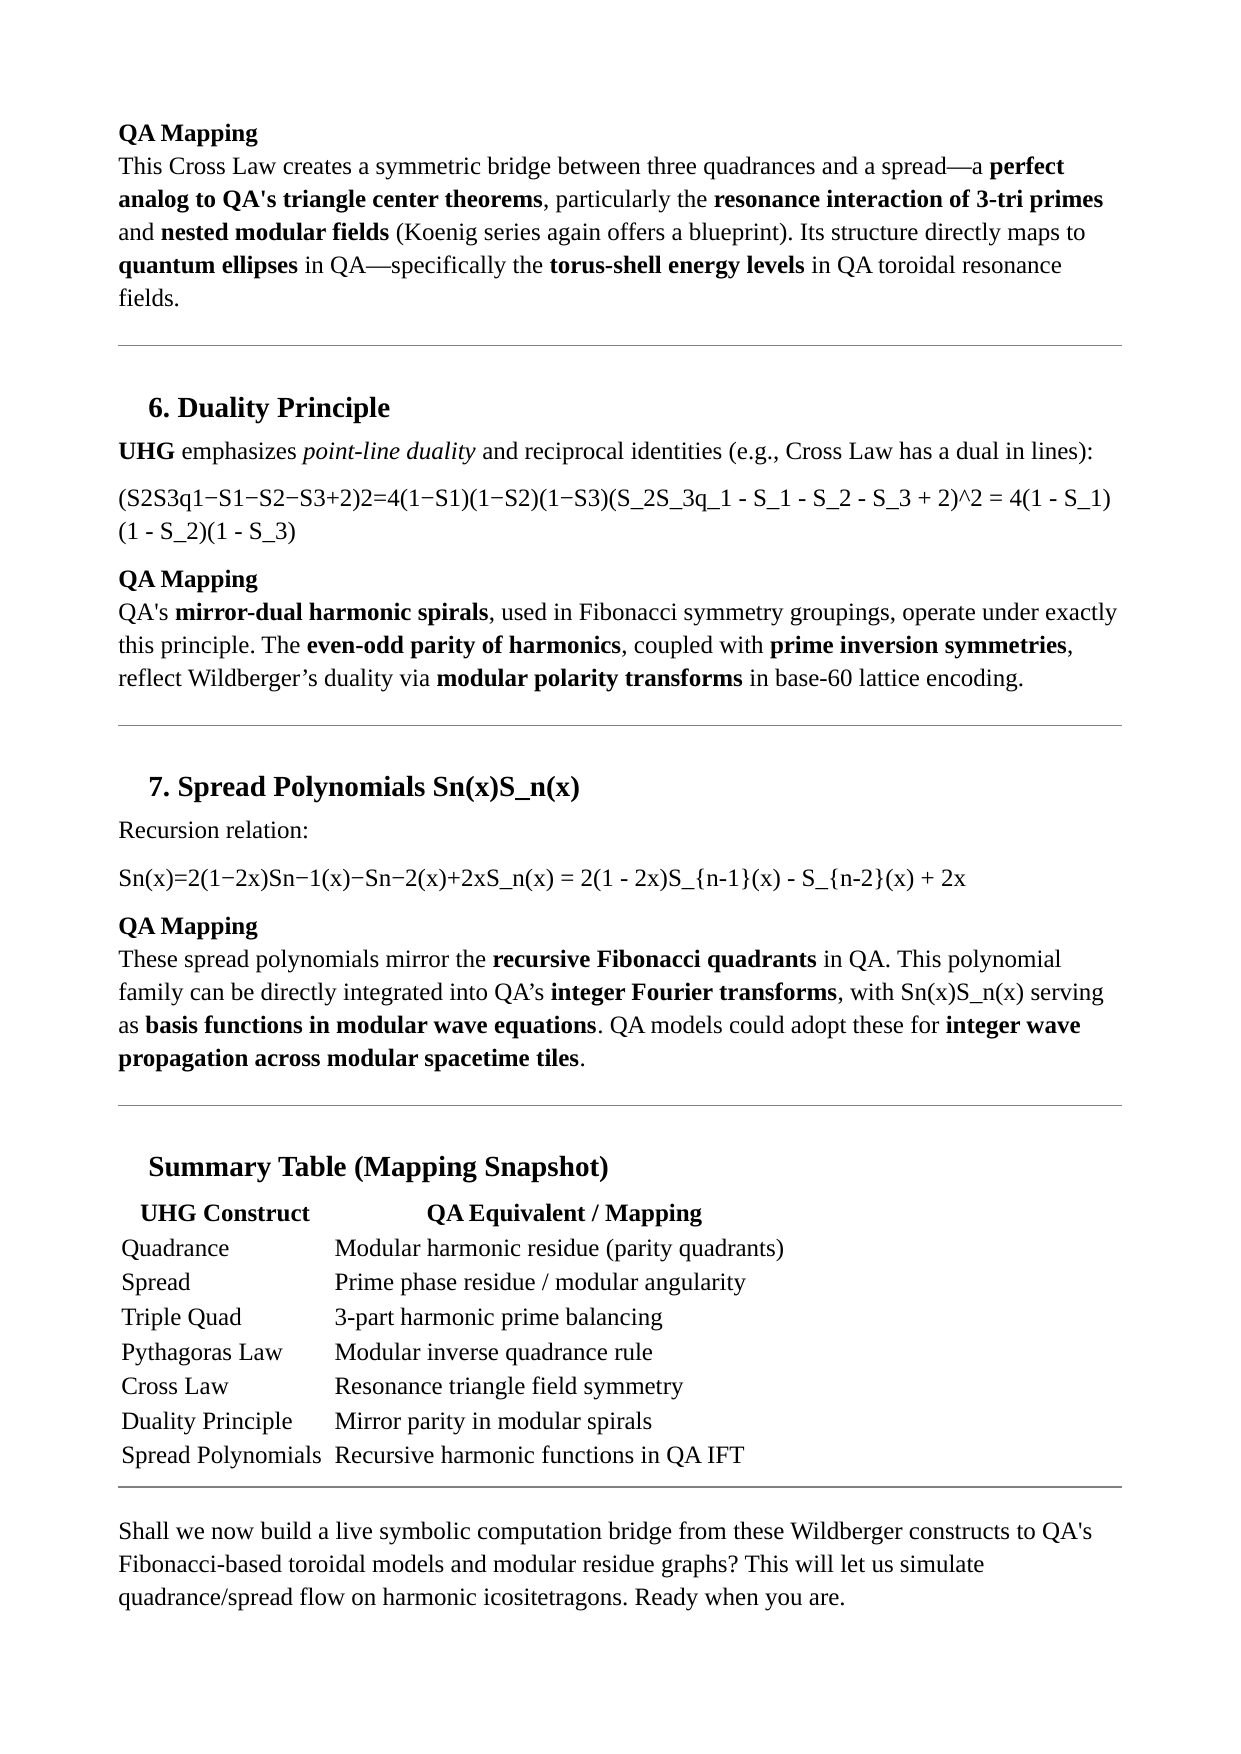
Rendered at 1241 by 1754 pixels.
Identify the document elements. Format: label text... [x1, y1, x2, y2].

text QA Mapping This Cross Law creates a symmetric bridge between three quadrances and a spread—a perfect analog to QA's triangle center theorems, particularly the resonance interaction of 3-tri primes and nested modular fields (Koenig series again offers a blueprint). Its structure directly maps to quantum ellipses in QA—specifically the torus-shell energy levels in QA toroidal resonance fields. [118, 118, 1122, 312]
table_cell Triple Quad [118, 1299, 331, 1334]
text QA Mapping QA's mirror-dual harmonic spirals, used in Fibonacci symmetry groupings, operate under exactly this principle. The even-odd parity of harmonics, coupled with prime inversion symmetries, reflect Wildberger’s duality via modular polarity transforms in base-60 lattice encoding. [118, 564, 1122, 692]
text QA Mapping These spread polynomials mirror the recursive Fibonacci quadrants in QA. This polynomial family can be directly integrated into QA’s integer Fourier transforms, with Sn(x)S_n(x) serving as basis functions in modular wave equations. QA models could adopt these for integer wave propagation across modular spacetime tiles. [118, 911, 1122, 1072]
text Sn(x)=2(1−2x)Sn−1(x)−Sn−2(x)+2xS_n(x) = 2(1 - 2x)S_{n-1}(x) - S_{n-2}(x) + 2x [118, 863, 1122, 892]
table_header QA Equivalent / Mapping [331, 1195, 797, 1230]
text (S2S3q1−S1−S2−S3+2)2=4(1−S1)(1−S2)(1−S3)(S_2S_3q_1 - S_1 - S_2 - S_3 + 2)^2 = 4(1 - S_1)(1 - S_2)(1 - S_3) [118, 483, 1122, 545]
table_cell Mirror parity in modular spirals [331, 1403, 797, 1437]
table_cell Cross Law [118, 1368, 331, 1403]
table_cell Resonance triangle field symmetry [331, 1368, 797, 1403]
table_cell Recursive harmonic functions in QA IFT [331, 1438, 797, 1472]
table_cell Modular harmonic residue (parity quadrants) [331, 1230, 797, 1264]
subtitle 🔸 Summary Table (Mapping Snapshot) [118, 1149, 1122, 1183]
table_cell Duality Principle [118, 1403, 331, 1437]
table_cell Spread Polynomials [118, 1438, 331, 1472]
subtitle 🔹 7. Spread Polynomials Sn(x)S_n(x) [118, 769, 1122, 803]
table_cell Spread [118, 1265, 331, 1299]
text Recursion relation: [118, 816, 1122, 844]
table_cell Modular inverse quadrance rule [331, 1334, 797, 1368]
text Shall we now build a live symbolic computation bridge from these Wildberger constructs to QA's Fibonacci-based toroidal models and modular residue graphs? This will let us simulate quadrance/spread flow on harmonic icositetragons. Ready when you are. [118, 1516, 1122, 1611]
table_cell Pythagoras Law [118, 1334, 331, 1368]
table_cell 3-part harmonic prime balancing [331, 1299, 797, 1334]
text UHG emphasizes point-line duality and reciprocal identities (e.g., Cross Law has a dual in lines): [118, 436, 1122, 464]
subtitle 🔹 6. Duality Principle [118, 390, 1122, 423]
table_cell Prime phase residue / modular angularity [331, 1265, 797, 1299]
table_header UHG Construct [118, 1195, 331, 1230]
table_cell Quadrance [118, 1230, 331, 1264]
